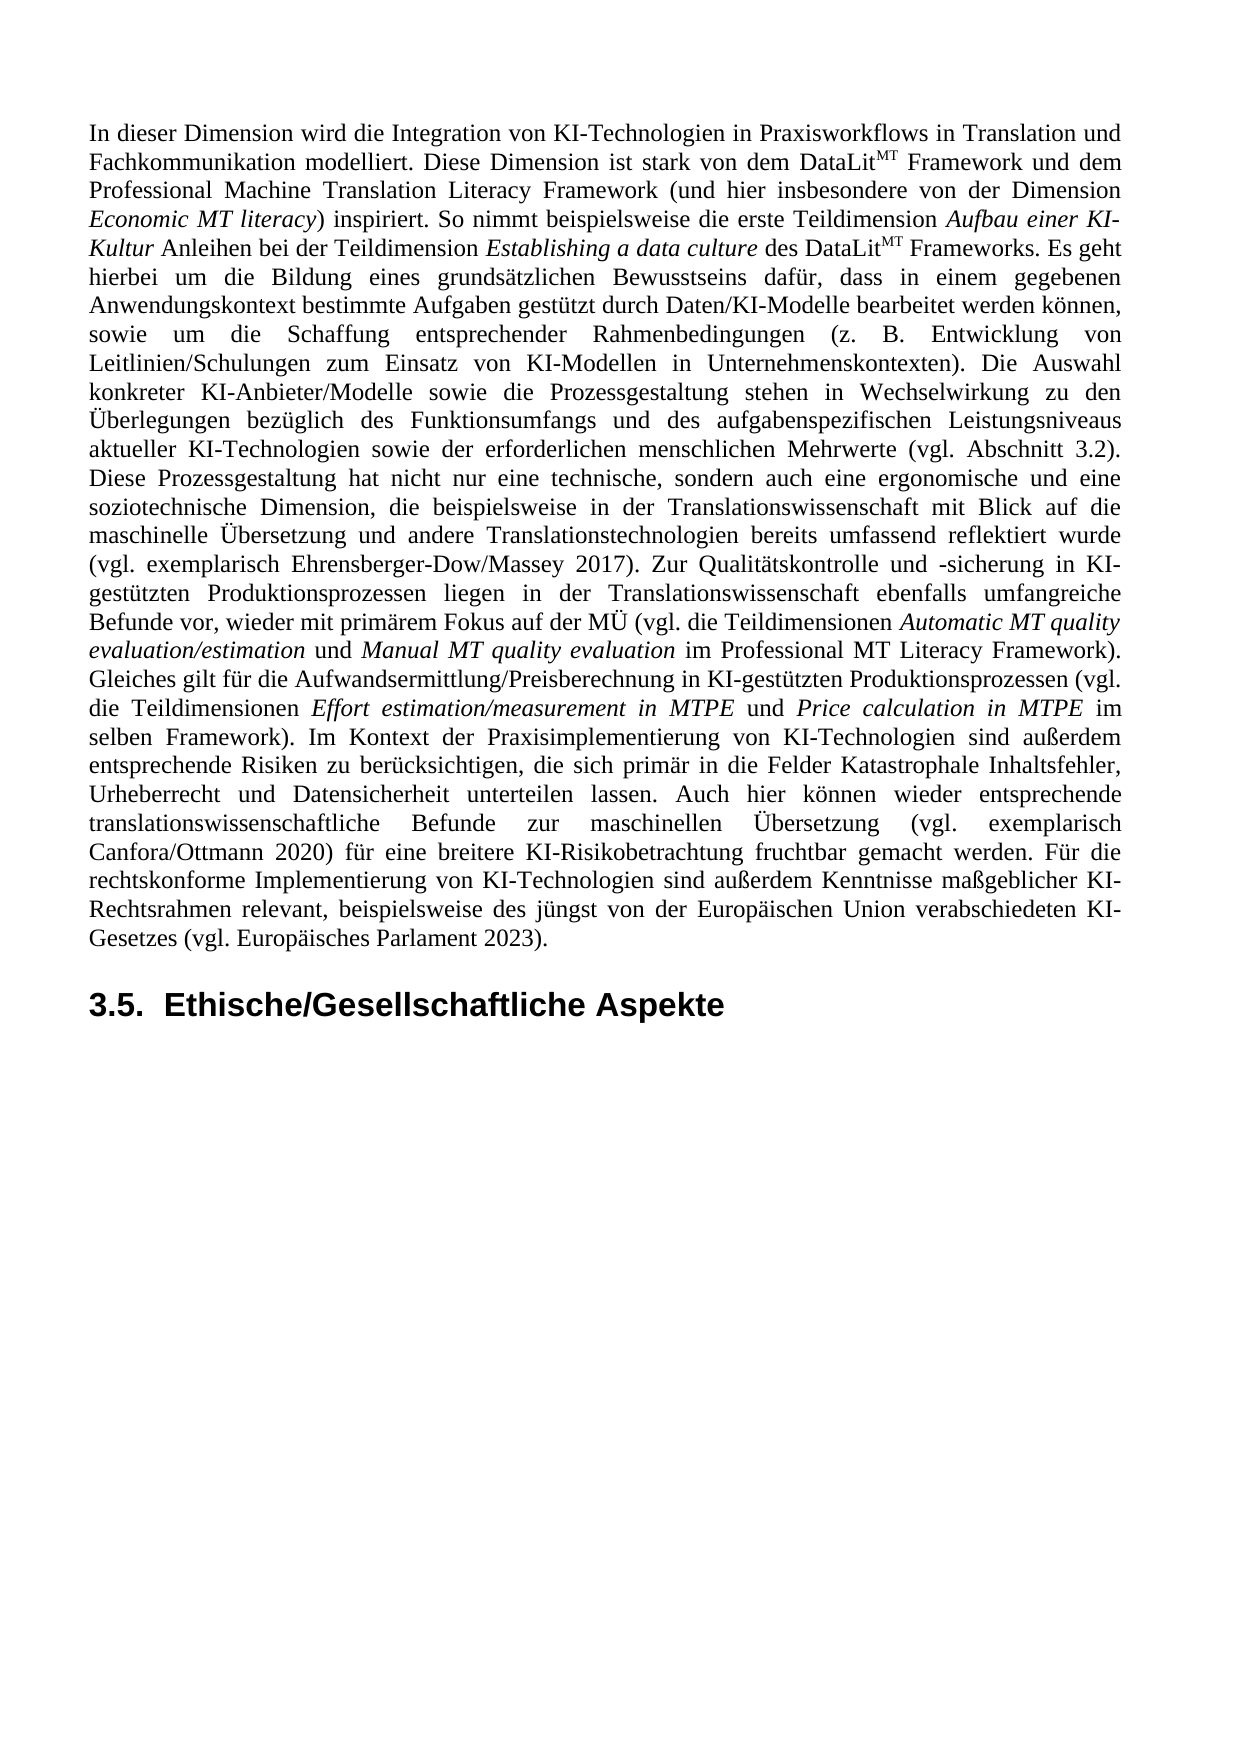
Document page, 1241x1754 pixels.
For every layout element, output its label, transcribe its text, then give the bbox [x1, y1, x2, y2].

text In dieser Dimension wird die Integration von KI-Technologien in Praxisworkflows in Translation und Fachkommunikation modelliert. Diese Dimension ist stark von dem DataLitMT Framework und dem Professional Machine Translation Literacy Framework (und hier insbesondere von der Dimension Economic MT literacy) inspiriert. So nimmt beispielsweise die erste Teildimension Aufbau einer KI-Kultur Anleihen bei der Teildimension Establishing a data culture des DataLitMT Frameworks. Es geht hierbei um die Bildung eines grundsätzlichen Bewusstseins dafür, dass in einem gegebenen Anwendungskontext bestimmte Aufgaben gestützt durch Daten/KI-Modelle bearbeitet werden können, sowie um die Schaffung entsprechender Rahmenbedingungen (z. B. Entwicklung von Leitlinien/Schulungen zum Einsatz von KI-Modellen in Unternehmenskontexten). Die Auswahl konkreter KI-Anbieter/Modelle sowie die Prozessgestaltung stehen in Wechselwirkung zu den Überlegungen bezüglich des Funktionsumfangs und des aufgabenspezifischen Leistungsniveaus aktueller KI-Technologien sowie der erforderlichen menschlichen Mehrwerte (vgl. Abschnitt 3.2). Diese Prozessgestaltung hat nicht nur eine technische, sondern auch eine ergonomische und eine soziotechnische Dimension, die beispielsweise in der Translationswissenschaft mit Blick auf die maschinelle Übersetzung und andere Translationstechnologien bereits umfassend reflektiert wurde (vgl. exemplarisch Ehrensberger-Dow/Massey 2017). Zur Qualitätskontrolle und -sicherung in KI-gestützten Produktionsprozessen liegen in der Translationswissenschaft ebenfalls umfangreiche Befunde vor, wieder mit primärem Fokus auf der MÜ (vgl. die Teildimensionen Automatic MT quality evaluation/estimation und Manual MT quality evaluation im Professional MT Literacy Framework). Gleiches gilt für die Aufwandsermittlung/Preisberechnung in KI-gestützten Produktionsprozessen (vgl. die Teildimensionen Effort estimation/measurement in MTPE und Price calculation in MTPE im selben Framework). Im Kontext der Praxisimplementierung von KI-Technologien sind außerdem entsprechende Risiken zu berücksichtigen, die sich primär in die Felder Katastrophale Inhaltsfehler, Urheberrecht und Datensicherheit unterteilen lassen. Auch hier können wieder entsprechende translationswissenschaftliche Befunde zur maschinellen Übersetzung (vgl. exemplarisch Canfora/Ottmann 2020) für eine breitere KI-Risikobetrachtung fruchtbar gemacht werden. Für die rechtskonforme Implementierung von KI-Technologien sind außerdem Kenntnisse maßgeblicher KI-Rechtsrahmen relevant, beispielsweise des jüngst von der Europäischen Union verabschiedeten KI-Gesetzes (vgl. Europäisches Parlament 2023). [89, 118, 1122, 952]
subtitle Ethische/Gesellschaftliche Aspekte [89, 985, 1122, 1024]
